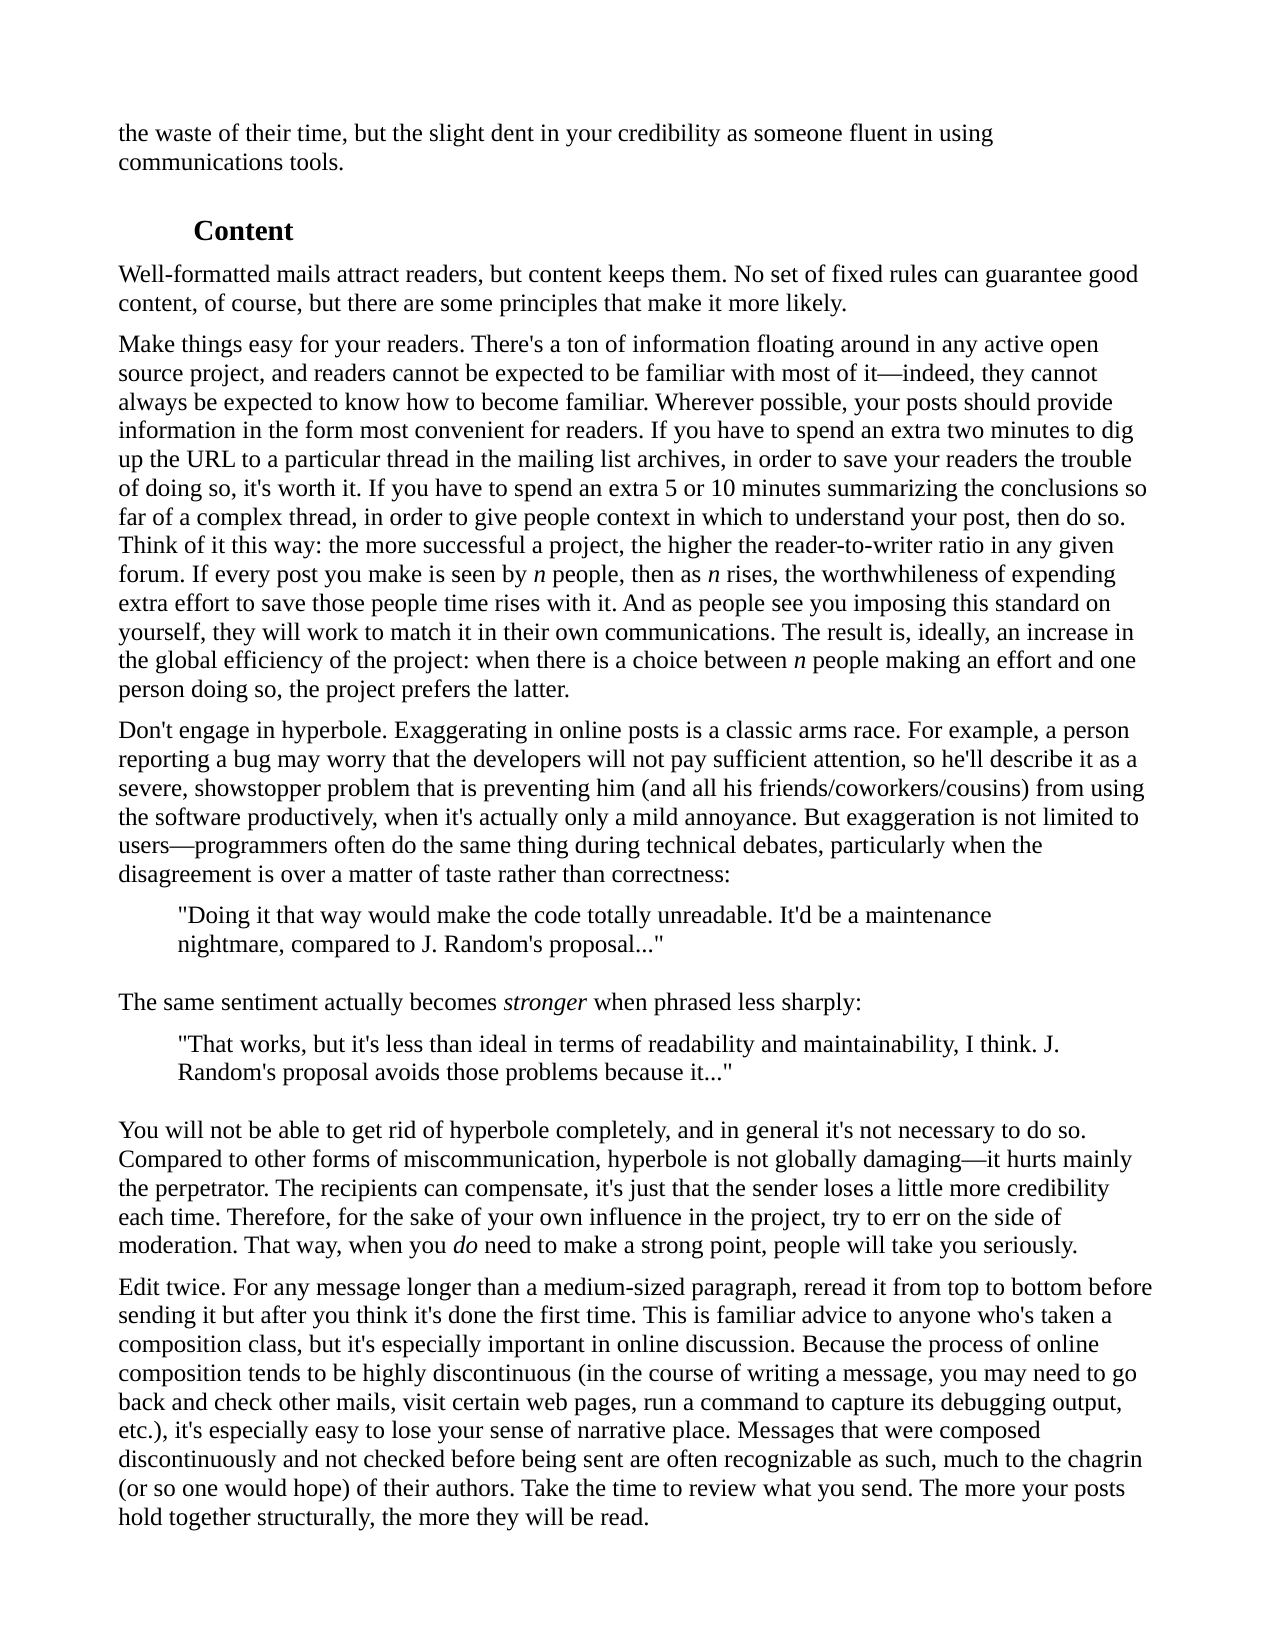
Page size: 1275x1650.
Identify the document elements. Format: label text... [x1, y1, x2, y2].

text the waste of their time, but the slight dent in your credibility as someone fluent in using communications tools. [118, 118, 1157, 176]
text "Doing it that way would make the code totally unreadable. It'd be a maintenance nightmare, compared to J. Random's proposal..." [177, 900, 1098, 958]
text Well-formatted mails attract readers, but content keeps them. No set of fixed rules can guarantee good content, of course, but there are some principles that make it more likely. [118, 259, 1157, 317]
text The same sentiment actually becomes stronger when phrased less sharply: [118, 987, 1157, 1016]
text You will not be able to get rid of hyperbole completely, and in general it's not necessary to do so. Compared to other forms of miscommunication, hyperbole is not globally damaging—it hurts mainly the perpetrator. The recipients can compensate, it's just that the sender loses a little more credibility each time. Therefore, for the sake of your own influence in the project, try to err on the side of moderation. That way, when you do need to make a strong point, people will take you seriously. [118, 1116, 1157, 1259]
subtitle Content [118, 213, 1157, 247]
text Don't engage in hyperbole. Exaggerating in online posts is a classic arms race. For example, a person reporting a bug may worry that the developers will not pay sufficient attention, so he'll describe it as a severe, showstopper problem that is preventing him (and all his friends/coworkers/cousins) from using the software productively, when it's actually only a mild annoyance. But exaggeration is not limited to users—programmers often do the same thing during technical debates, particularly when the disagreement is over a matter of taste rather than correctness: [118, 715, 1157, 888]
text "That works, but it's less than ideal in terms of readability and maintainability, I think. J. Random's proposal avoids those problems because it..." [177, 1029, 1098, 1086]
text Make things easy for your readers. There's a ton of information floating around in any active open source project, and readers cannot be expected to be familiar with most of it—indeed, they cannot always be expected to know how to become familiar. Wherever possible, your posts should provide information in the form most convenient for readers. If you have to spend an extra two minutes to dig up the URL to a particular thread in the mailing list archives, in order to save your readers the trouble of doing so, it's worth it. If you have to spend an extra 5 or 10 minutes summarizing the conclusions so far of a complex thread, in order to give people context in which to understand your post, then do so. Think of it this way: the more successful a project, the higher the reader-to-writer ratio in any given forum. If every post you make is seen by n people, then as n rises, the worthwhileness of expending extra effort to save those people time rises with it. And as people see you imposing this standard on yourself, they will work to match it in their own communications. The result is, ideally, an increase in the global efficiency of the project: when there is a choice between n people making an effort and one person doing so, the project prefers the latter. [118, 329, 1157, 703]
text Edit twice. For any message longer than a medium-sized paragraph, reread it from top to bottom before sending it but after you think it's done the first time. This is familiar advice to anyone who's taken a composition class, but it's especially important in online discussion. Because the process of online composition tends to be highly discontinuous (in the course of writing a message, you may need to go back and check other mails, visit certain web pages, run a command to capture its debugging output, etc.), it's especially easy to lose your sense of narrative place. Messages that were composed discontinuously and not checked before being sent are often recognizable as such, much to the chagrin (or so one would hope) of their authors. Take the time to review what you send. The more your posts hold together structurally, the more they will be read. [118, 1272, 1157, 1531]
